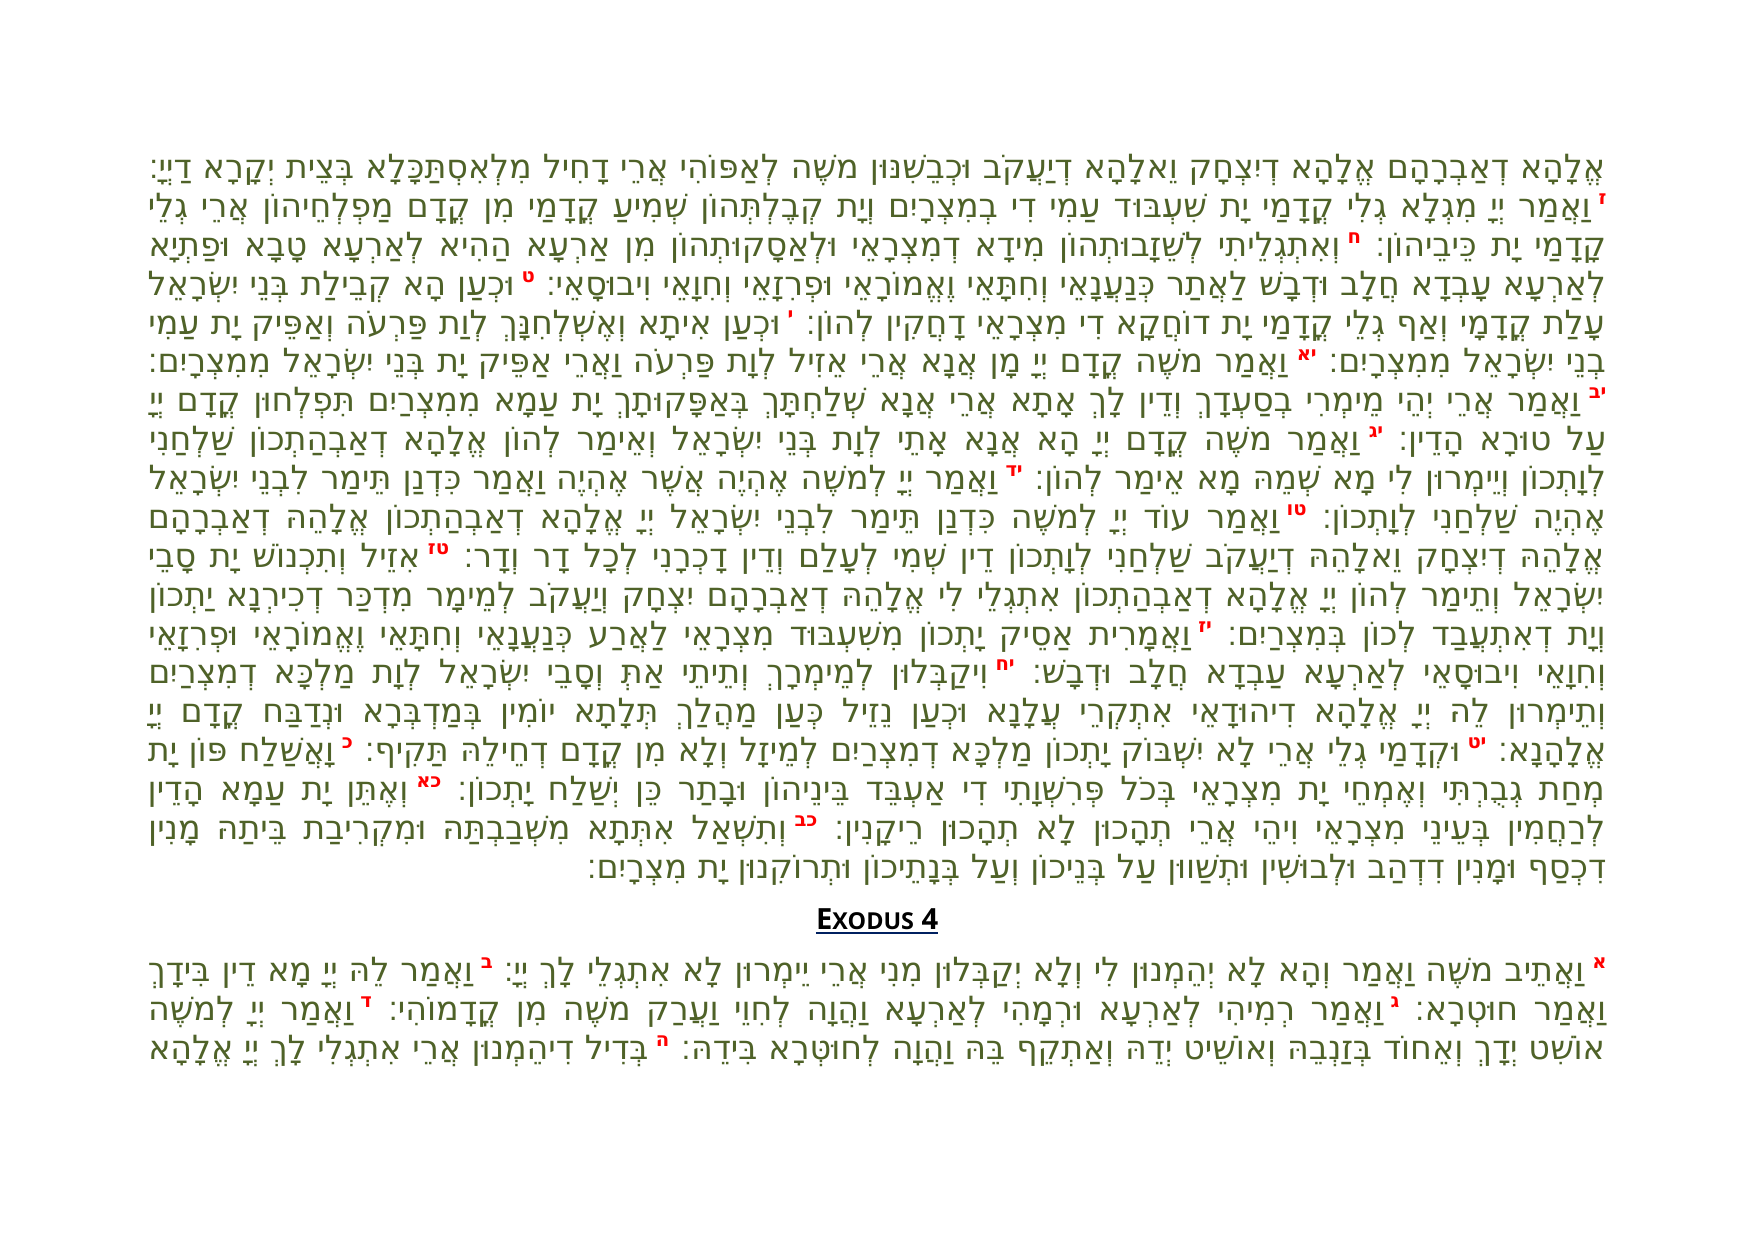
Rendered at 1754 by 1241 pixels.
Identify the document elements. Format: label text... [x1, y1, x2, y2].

text א וַאֲתֵיב משֶׁה וַאֲמַר וְהָא לָא יְהֵמְנוּן לִי וְלָא יְקַבְּלוּן מִנִי אֲרֵי יֵימְרוּן לָא אִתְגְלֵי לָךְ יְיָ׃ ב וַאֲמַר לֵהּ יְיָ מָא דֵין בִּידָךְ וַאֲמַר חוּטְרָא׃ ג וַאֲמַר רְמִיהִי לְאַרְעָא וּרְמָהִי לְאַרְעָא וַהֲוָה לְחִוֵי וַעֲרַק משֶׁה מִן קֳדָמוֹהִי׃ ד וַאֲמַר יְיָ לְמשֶׁה אוֹשִׁט יְדָךְ וְאֵחוֹד בְּזַנְבֵהּ וְאוֹשֵׁיט יְדֵהּ וְאַתְקֵף בֵּהּ וַהֲוָה לְחוּטְּרָא בִּידֵהּ׃ ה בְּדִיל דִיהֵמְנוּן אֲרֵי אִתְגְלִי לָךְ יְיָ אֱלָהָא [148, 951, 1606, 1067]
text אֱלָהָא דְאַבְרָהָם אֱלָהָא דְיִצְחָק וֵאלָהָא דְיַעֲקֹב וּכְבֵשִׁנּוּן משֶׁה לְאַפּוֹהִי אֲרֵי דָחִיל מִלְאִסְתַּכָּלָא בְּצֵית יְקָרָא דַיְיָ׃ ז וַאֲמַר יְיָ מִגְלָא גְלִי קֳדָמַי יָת שִׁעְבּוּד עַמִי דִי בְמִצְרָיִם וְיָת קְבֶלְתְּהוֹן שְׁמִיעַ קֳדָמַי מִן קֳדָם מַפְלְחֵיהוֹן אֲרֵי גְלֵי קָדָמַי יָת כֵּיבֵיהוֹן׃ ח וְאִתְגְלֵיתִי לְשֵׁזָבוּתְהוֹן מִידָא דְמִצְרָאֵי וּלְאַסָקוּתְהוֹן מִן אַרְעָא הַהִיא לְאַרְעָא טָבָא וּפַתְיָא לְאַרְעָא עָבְדָא חֲלָב וּדְבָשׁ לַאֲתַר כְּנַעֲנָאֵי וְחִתָּאֵי וֶאֱמוֹרָאֵי וּפְרִזָאֵי וְחִוָאֵי וִיבוּסָאֵי׃ ט וּכְעַן הָא קְבֵילַת בְּנֵי יִשְׂרָאֵל עָלַת קֳדָמָי וְאַף גְלֵי קֳדָמַי יָת דוֹחֲקָא דִי מִצְרָאֵי דָחֲקִין לְהוֹן׃ י וּכְעַן אִיתָא וְאֶשְׁלְחִנָּךְ לְוַת פַּרְעֹה וְאַפֵּיק יָת עַמִי בְנֵי יִשְׂרָאֵל מִמִצְרָיִם׃ יא וַאֲמַר משֶׁה קֳדָם יְיָ מָן אֲנָא אֲרֵי אֵזִיל לְוָת פַּרְעֹה וַאֲרֵי אַפֵּיק יָת בְּנֵי יִשְׂרָאֵל מִמִצְרָיִם׃ יב וַאֲמַר אֲרֵי יְהֵי מֵימְרִי בְסַעְדָךְ וְדֵין לָךְ אָתָא אֲרֵי אֲנָא שְׁלַחְתָּךְ בְּאַפָּקוּתָךְ יָת עַמָא מִמִצְרַיִם תִּפְלְחוּן קֳדָם יְיָ עַל טוּרָא הָדֵין׃ יג וַאֲמַר משֶׁה קֳדָם יְיָ הָא אֲנָא אָתֵי לְוָת בְּנֵי יִשְׂרָאֵל וְאֵימַר לְהוֹן אֱלָהָא דְאַבְהַתְכוֹן שַׁלְחַנִי לְוָתְכוֹן וְיֵימְרוּן לִי מָא שְׁמֵהּ מָא אֵימַר לְהוֹן׃ יד וַאֲמַר יְיָ לְמשֶׁה אֶהְיֶה אֲשֶׁר אֶהְיֶה וַאֲמַר כִּדְנַן תֵּימַר לִבְנֵי יִשְׂרָאֵל אֶהְיֶה שַׁלְחַנִי לְוָתְכוֹן׃ טו וַאֲמַר עוֹד יְיָ לְמשֶׁה כִּדְנַן תֵּימַר לִבְנֵי יִשְׂרָאֵל יְיָ אֱלָהָא דְאַבְהַתְכוֹן אֱלָהֵהּ דְאַבְרָהָם אֱלָהֵהּ דְיִצְחָק וֵאלָהֵהּ דְיַעֲקֹב שַׁלְחַנִי לְוָתְכוֹן דֵין שְׁמִי לְעָלַם וְדֵין דָכְרָנִי לְכָל דָר וְדָר׃ טז אִזֵיל וְתִכְנוֹשׁ יָת סָבֵי יִשְׂרָאֵל וְתֵימַר לְהוֹן יְיָ אֱלָהָא דְאַבְהַתְכוֹן אִתְגְלֵי לִי אֱלָהֵהּ דְאַבְרָהָם יִצְחָק וְיַעֲקֹב לְמֵימָר מִדְכַּר דְכִירְנָא יַתְכוֹן וְיָת דְאִתְעֲבַד לְכוֹן בְּמִצְרַיִם׃ יז וַאֲמָרִית אַסֵיק יָתְכוֹן מִשִׁעְבּוּד מִצְרָאֵי לַאֲרַע כְּנַעֲנָאֵי וְחִתָּאֵי וֶאֱמוֹרָאֵי וּפְרִזָאֵי וְחִוָאֵי וִיבוּסָאֵי לְאַרְעָא עַבְדָא חֲלָב וּדְבָשׁ׃ יח וִיקַבְּלוּן לְמֵימְרָךְ וְתֵיתֵי אַתְּ וְסָבֵי יִשְׂרָאֵל לְוָת מַלְכָּא דְמִצְרַיִם וְתֵימְרוּן לֵהּ יְיָ אֱלָהָא דִיהוּדָאֵי אִתְקְרֵי עֲלָנָא וּכְעַן נֵזֵיל כְּעַן מַהֲלַךְ תְּלָתָא יוֹמִין בְּמַדְבְּרָא וּנְדַבַּח קֳדָם יְיָ אֱלָהָנָא׃ יט וּקְדָמַי גְלֵי אֲרֵי לָא יִשְׁבּוֹק יָתְכוֹן מַלְכָּא דְמִצְרַיִם לְמֵיזָל וְלָא מִן קֳדָם דְחֵילֵהּ תַּקִיף׃ כ וָאֲשַׁלַח פּוֹן יָת מְחַת גְבֻרְתִּי וְאֶמְחֵי יָת מִצְרָאֵי בְּכֹל פְּרִשְׁוָתִי דִי אַעְבֵּד בֵּינֵיהוֹן וּבָתַר כֵּן יְשַׁלַח יָתְכוֹן׃ כא וְאֶתֵּן יָת עַמָא הָדֵין לְרַחֲמִין בְּעֵינֵי מִצְרָאֵי וִיהֵי אֲרֵי תְהָכוּן לָא תְהָכוּן רֵיקָנִין׃ כב וְתִשְׁאַל אִתְּתָא מִשְׁבַבְתַּהּ וּמִקְרִיבַת בֵּיתַהּ מָנִין דִכְסַף וּמָנִין דִדְהַב וּלְבוּשִׁין וּתְשַׁווּן עַל בְּנֵיכוֹן וְעַל בְּנָתֵיכוֹן וּתְרוֹקִנוּן יָת מִצְרָיִם׃ [148, 148, 1606, 886]
text Exodus 4 [148, 898, 1606, 938]
